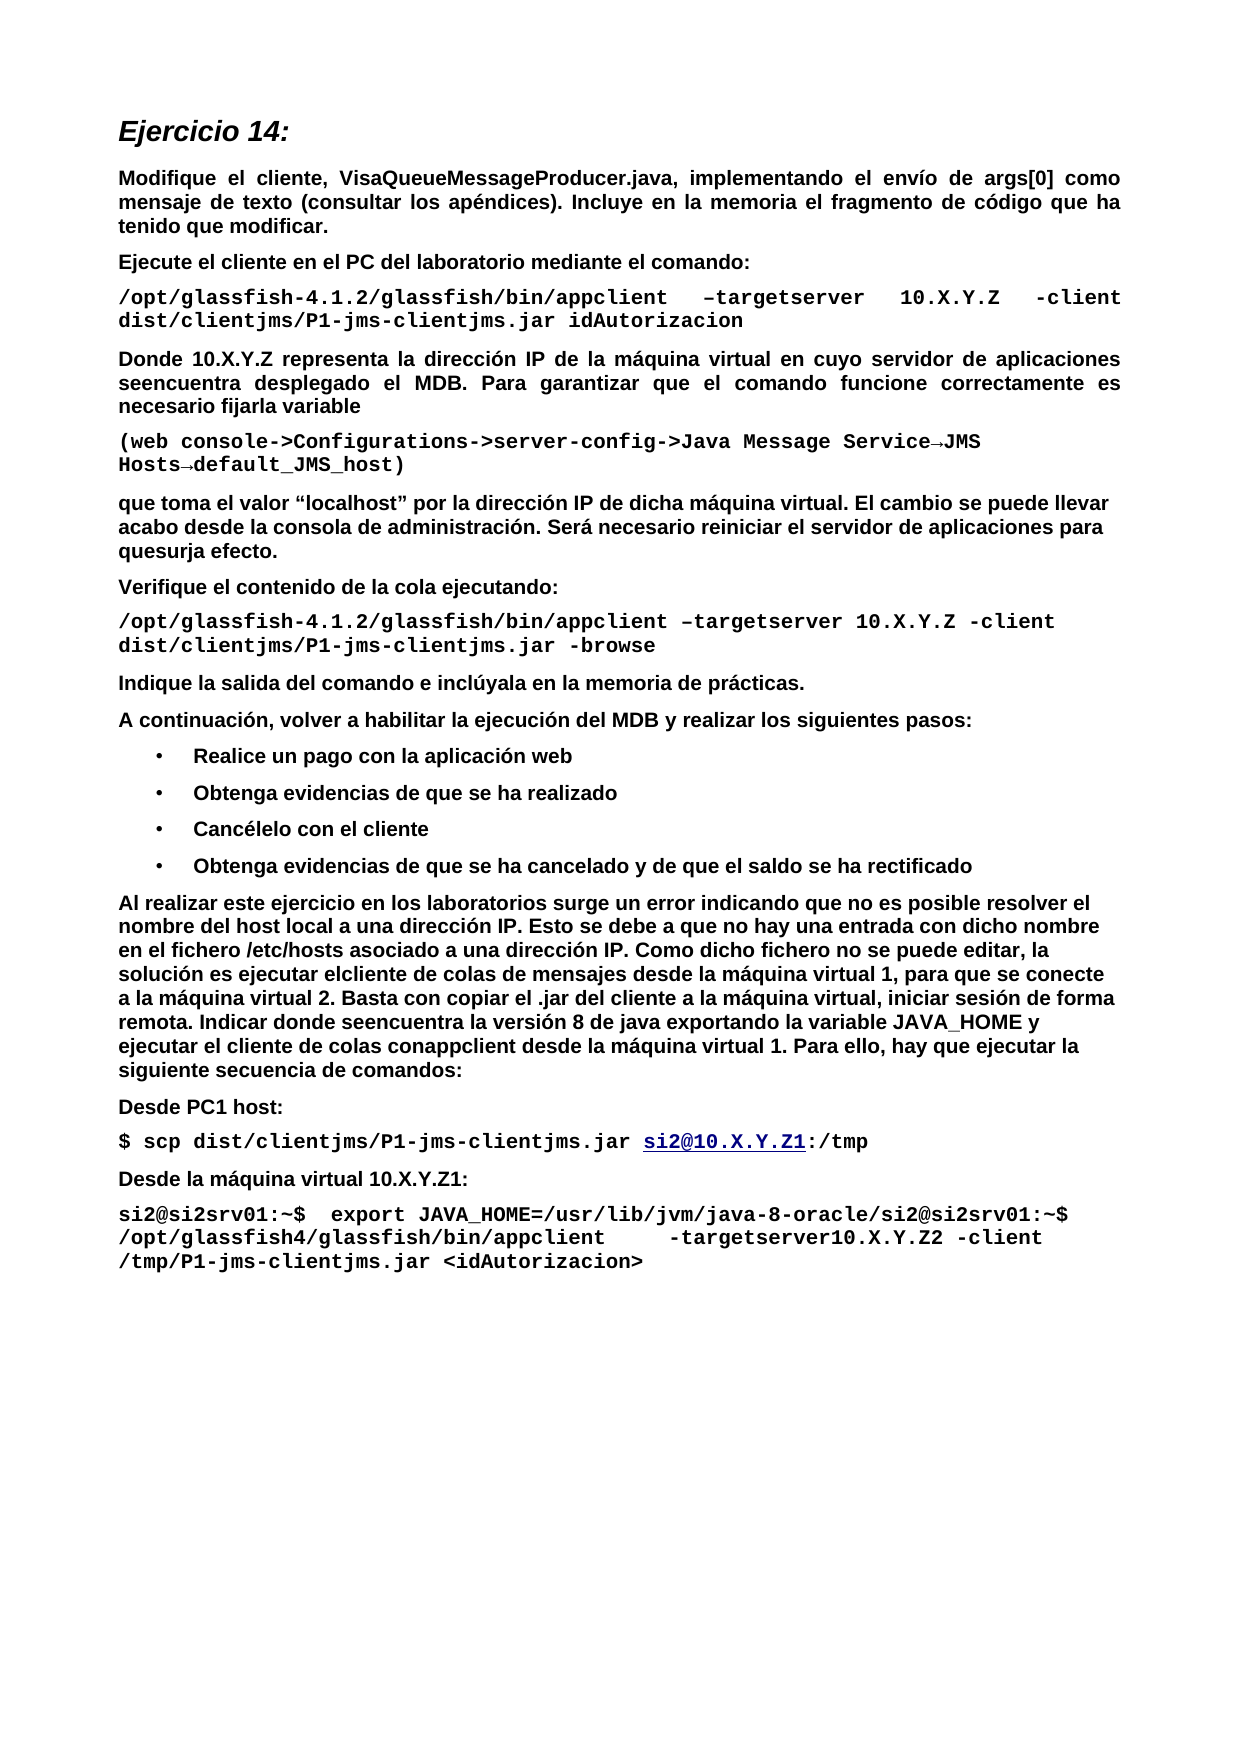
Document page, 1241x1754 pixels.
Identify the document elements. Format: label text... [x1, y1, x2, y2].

subtitle Ejercicio 14: [118, 113, 1122, 147]
subtitle Verifique el contenido de la cola ejecutando: [118, 575, 1122, 599]
subtitle Obtenga evidencias de que se ha cancelado y de que el saldo se ha rectificado [156, 854, 1122, 878]
subtitle Al realizar este ejercicio en los laboratorios surge un error indicando que no es posible resolver el nombre del host local a una dirección IP. Esto se debe a que no hay una entrada con dicho nombre en el fichero /etc/hosts asociado a una dirección IP. Como dicho fichero no se puede editar, la solución es ejecutar elcliente de colas de mensajes desde la máquina virtual 1, para que se conecte a la máquina virtual 2. Basta con copiar el .jar del cliente a la máquina virtual, iniciar sesión de forma remota. Indicar donde seencuentra la versión 8 de java exportando la variable JAVA_HOME y ejecutar el cliente de colas conappclient desde la máquina virtual 1. Para ello, hay que ejecutar la siguiente secuencia de comandos: [118, 890, 1122, 1082]
subtitle Ejecute el cliente en el PC del laboratorio mediante el comando: [118, 250, 1122, 274]
subtitle Desde PC1 host: [118, 1094, 1122, 1118]
subtitle $ scp dist/clientjms/P1-jms-clientjms.jar si2@10.X.Y.Z1:/tmp [118, 1131, 1122, 1155]
subtitle Indique la salida del comando e inclúyala en la memoria de prácticas. [118, 671, 1122, 695]
subtitle A continuación, volver a habilitar la ejecución del MDB y realizar los siguientes pasos: [118, 708, 1122, 732]
subtitle si2@si2srv01:~$ export JAVA_HOME=/usr/lib/jvm/java-8-oracle/si2@si2srv01:~$ /opt/glassfish4/glassfish/bin/appclient -targetserver10.X.Y.Z2 -client /tmp/P1-jms-clientjms.jar <idAutorizacion> [118, 1204, 1122, 1274]
subtitle Cancélelo con el cliente [156, 817, 1122, 841]
subtitle Obtenga evidencias de que se ha realizado [156, 781, 1122, 805]
subtitle /opt/glassfish-4.1.2/glassfish/bin/appclient –targetserver 10.X.Y.Z -client dist/clientjms/P1-jms-clientjms.jar idAutorizacion [118, 287, 1122, 334]
subtitle Donde 10.X.Y.Z representa la dirección IP de la máquina virtual en cuyo servidor de aplicaciones seencuentra desplegado el MDB. Para garantizar que el comando funcione correctamente es necesario fijarla variable [118, 346, 1122, 418]
subtitle que toma el valor “localhost” por la dirección IP de dicha máquina virtual. El cambio se puede llevar acabo desde la consola de administración. Será necesario reiniciar el servidor de aplicaciones para quesurja efecto. [118, 491, 1122, 562]
subtitle Realice un pago con la aplicación web [156, 744, 1122, 768]
subtitle Desde la máquina virtual 10.X.Y.Z1: [118, 1167, 1122, 1191]
subtitle Modifique el cliente, VisaQueueMessageProducer.java, implementando el envío de args[0] como mensaje de texto (consultar los apéndices). Incluye en la memoria el fragmento de código que ha tenido que modificar. [118, 166, 1122, 238]
subtitle (web console->Configurations->server-config->Java Message Service→JMS Hosts→default_JMS_host) [118, 431, 1122, 478]
subtitle /opt/glassfish-4.1.2/glassfish/bin/appclient –targetserver 10.X.Y.Z -client dist/clientjms/P1-jms-clientjms.jar -browse [118, 611, 1122, 659]
